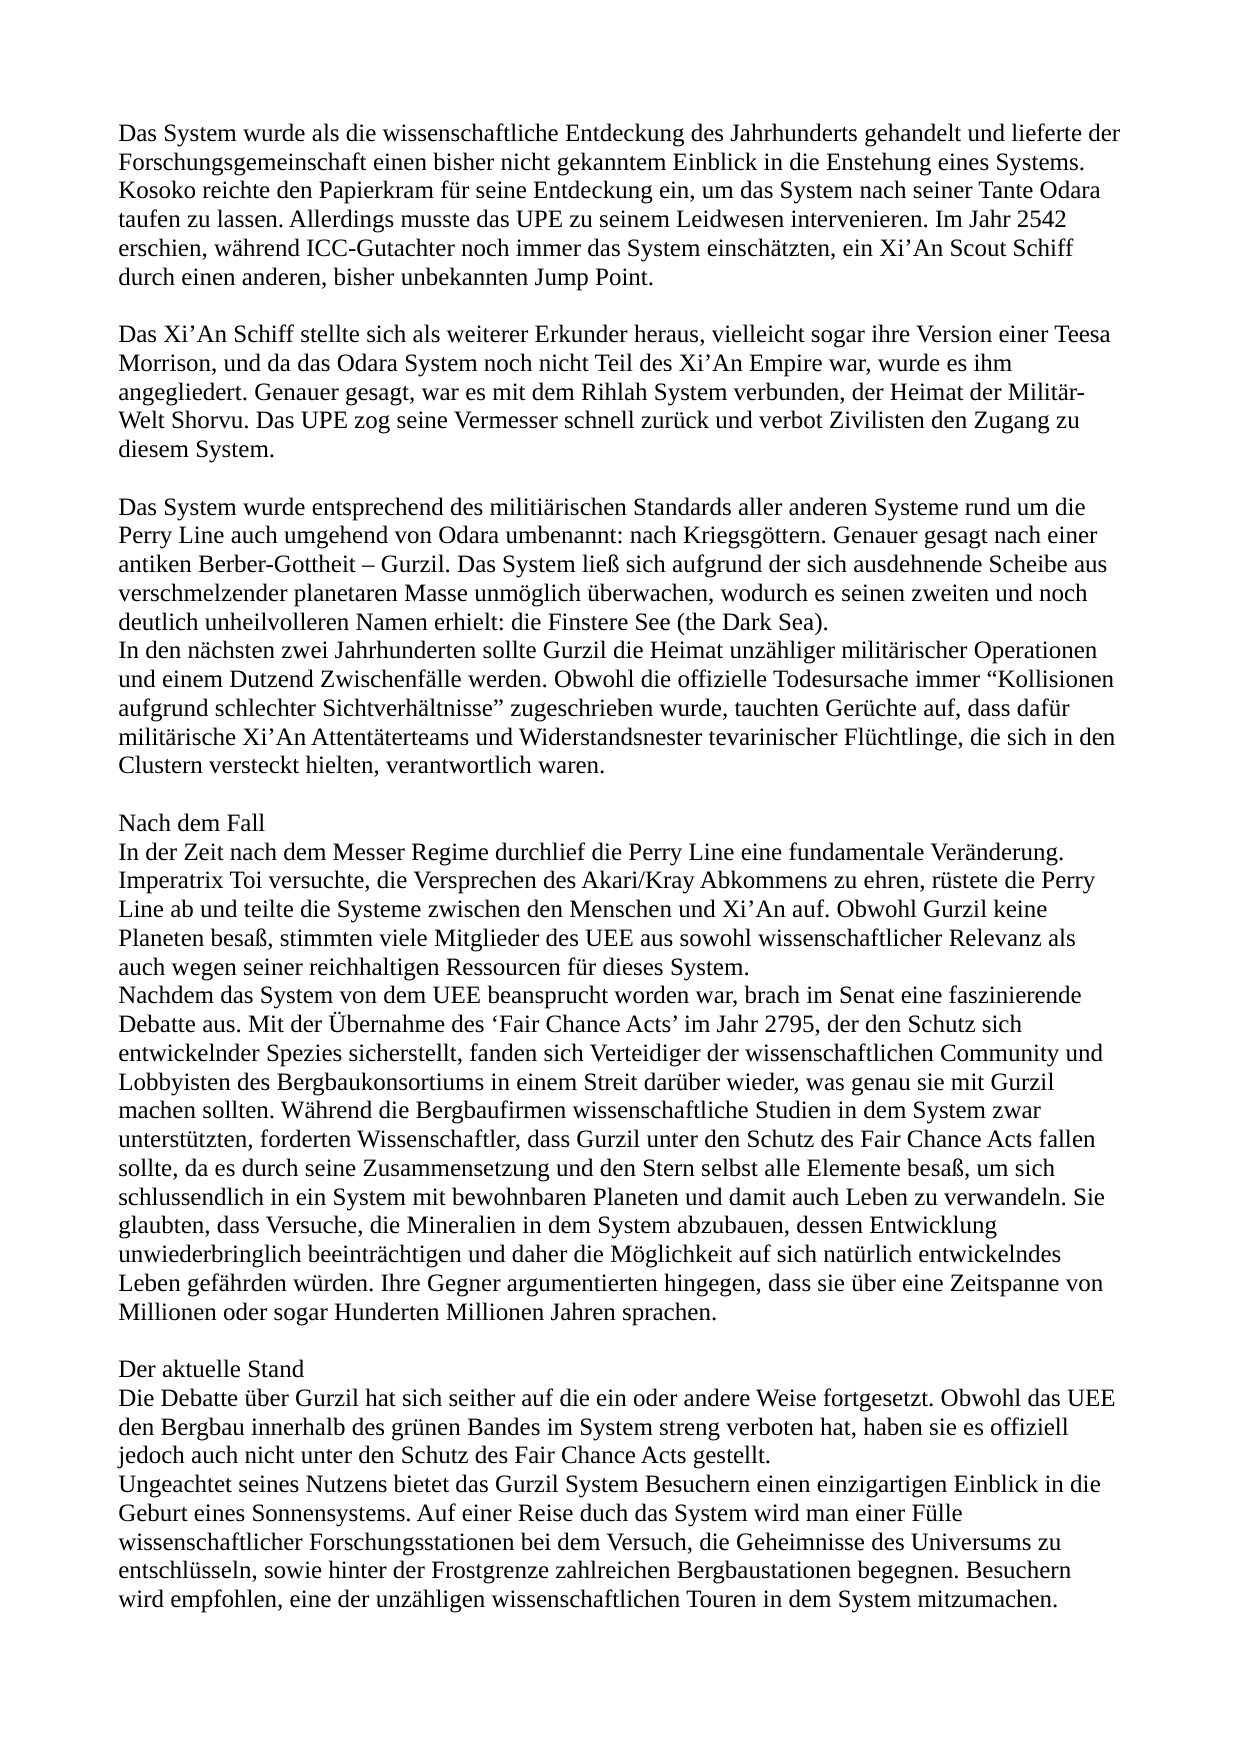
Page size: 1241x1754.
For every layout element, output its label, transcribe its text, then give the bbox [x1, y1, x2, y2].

text Nach dem Fall [118, 808, 1122, 837]
text In den nächsten zwei Jahrhunderten sollte Gurzil die Heimat unzähliger militärischer Operationen und einem Dutzend Zwischenfälle werden. Obwohl die offizielle Todesursache immer “Kollisionen aufgrund schlechter Sichtverhältnisse” zugeschrieben wurde, tauchten Gerüchte auf, dass dafür militärische Xi’An Attentäterteams und Widerstandsnester tevarinischer Flüchtlinge, die sich in den Clustern versteckt hielten, verantwortlich waren. [118, 636, 1122, 779]
text Ungeachtet seines Nutzens bietet das Gurzil System Besuchern einen einzigartigen Einblick in die Geburt eines Sonnensystems. Auf einer Reise duch das System wird man einer Fülle wissenschaftlicher Forschungsstationen bei dem Versuch, die Geheimnisse des Universums zu entschlüsseln, sowie hinter der Frostgrenze zahlreichen Bergbaustationen begegnen. Besuchern wird empfohlen, eine der unzähligen wissenschaftlichen Touren in dem System mitzumachen. [118, 1469, 1122, 1613]
text Das System wurde als die wissenschaftliche Entdeckung des Jahrhunderts gehandelt und lieferte der Forschungsgemeinschaft einen bisher nicht gekanntem Einblick in die Enstehung eines Systems. Kosoko reichte den Papierkram für seine Entdeckung ein, um das System nach seiner Tante Odara taufen zu lassen. Allerdings musste das UPE zu seinem Leidwesen intervenieren. Im Jahr 2542 erschien, während ICC-Gutachter noch immer das System einschätzten, ein Xi’An Scout Schiff durch einen anderen, bisher unbekannten Jump Point. [118, 118, 1122, 291]
text In der Zeit nach dem Messer Regime durchlief die Perry Line eine fundamentale Veränderung. Imperatrix Toi versuchte, die Versprechen des Akari/Kray Abkommens zu ehren, rüstete die Perry Line ab und teilte die Systeme zwischen den Menschen und Xi’An auf. Obwohl Gurzil keine Planeten besaß, stimmten viele Mitglieder des UEE aus sowohl wissenschaftlicher Relevanz als auch wegen seiner reichhaltigen Ressourcen für dieses System. [118, 837, 1122, 981]
text Die Debatte über Gurzil hat sich seither auf die ein oder andere Weise fortgesetzt. Obwohl das UEE den Bergbau innerhalb des grünen Bandes im System streng verboten hat, haben sie es offiziell jedoch auch nicht unter den Schutz des Fair Chance Acts gestellt. [118, 1383, 1122, 1469]
text Nachdem das System von dem UEE beansprucht worden war, brach im Senat eine faszinierende Debatte aus. Mit der Übernahme des ‘Fair Chance Acts’ im Jahr 2795, der den Schutz sich entwickelnder Spezies sicherstellt, fanden sich Verteidiger der wissenschaftlichen Community und Lobbyisten des Bergbaukonsortiums in einem Streit darüber wieder, was genau sie mit Gurzil machen sollten. Während die Bergbaufirmen wissenschaftliche Studien in dem System zwar unterstützten, forderten Wissenschaftler, dass Gurzil unter den Schutz des Fair Chance Acts fallen sollte, da es durch seine Zusammensetzung und den Stern selbst alle Elemente besaß, um sich schlussendlich in ein System mit bewohnbaren Planeten und damit auch Leben zu verwandeln. Sie glaubten, dass Versuche, die Mineralien in dem System abzubauen, dessen Entwicklung unwiederbringlich beeinträchtigen und daher die Möglichkeit auf sich natürlich entwickelndes Leben gefährden würden. Ihre Gegner argumentierten hingegen, dass sie über eine Zeitspanne von Millionen oder sogar Hunderten Millionen Jahren sprachen. [118, 981, 1122, 1326]
text Das Xi’An Schiff stellte sich als weiterer Erkunder heraus, vielleicht sogar ihre Version einer Teesa Morrison, und da das Odara System noch nicht Teil des Xi’An Empire war, wurde es ihm angegliedert. Genauer gesagt, war es mit dem Rihlah System verbunden, der Heimat der Militär-Welt Shorvu. Das UPE zog seine Vermesser schnell zurück und verbot Zivilisten den Zugang zu diesem System. [118, 319, 1122, 463]
text Das System wurde entsprechend des militiärischen Standards aller anderen Systeme rund um die Perry Line auch umgehend von Odara umbenannt: nach Kriegsgöttern. Genauer gesagt nach einer antiken Berber-Gottheit – Gurzil. Das System ließ sich aufgrund der sich ausdehnende Scheibe aus verschmelzender planetaren Masse unmöglich überwachen, wodurch es seinen zweiten und noch deutlich unheilvolleren Namen erhielt: die Finstere See (the Dark Sea). [118, 492, 1122, 636]
text Der aktuelle Stand [118, 1354, 1122, 1383]
